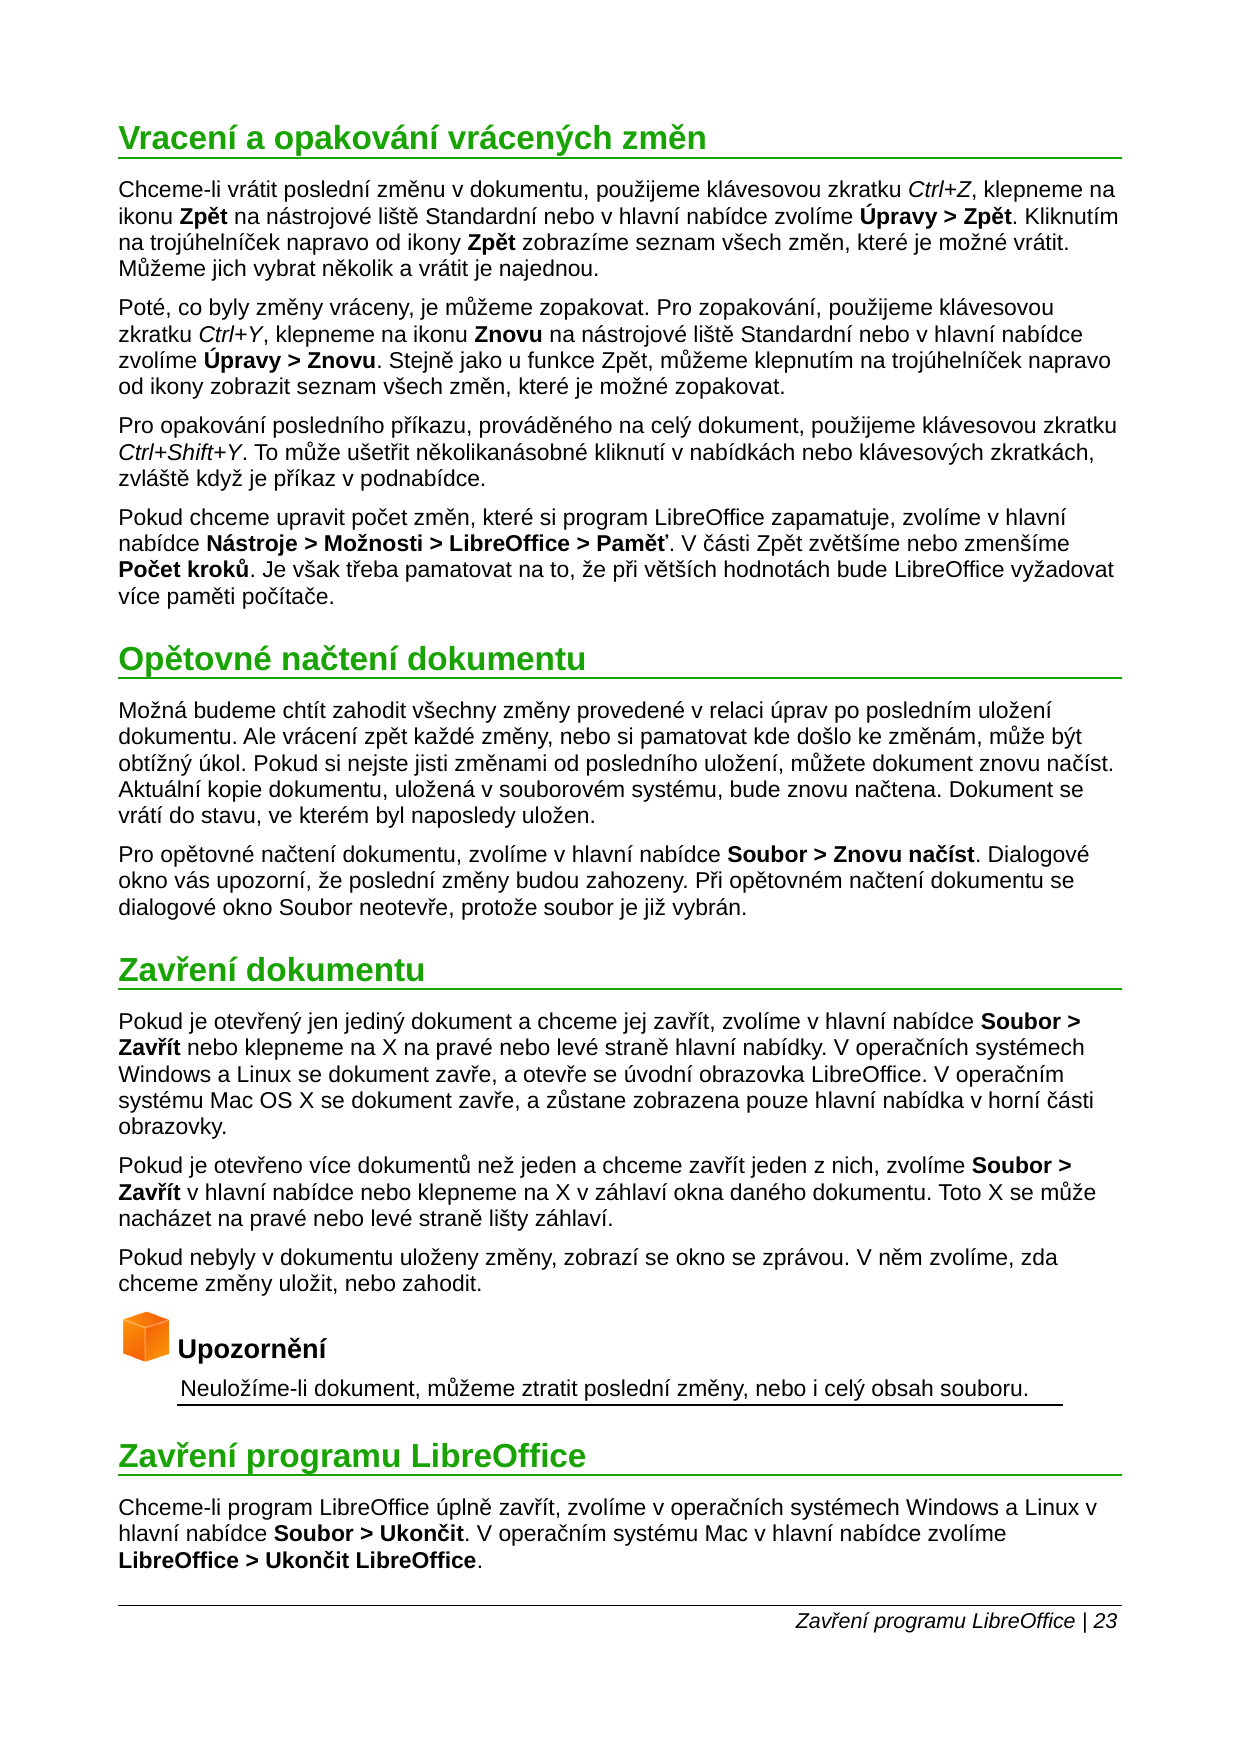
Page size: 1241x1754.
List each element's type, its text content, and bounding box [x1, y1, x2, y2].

text Neuložíme-li dokument, můžeme ztratit poslední změny, nebo i celý obsah souboru. [177, 1372, 1063, 1404]
subtitle Zavření dokumentu [118, 950, 1122, 988]
text Pokud chceme upravit počet změn, které si program LibreOffice zapamatuje, zvolíme v hlavní nabídce Nástroje > Možnosti > LibreOffice > Paměť. V části Zpět zvětšíme nebo zmenšíme Počet kroků. Je však třeba pamatovat na to, že při větších hodnotách bude LibreOffice vyžadovat více paměti počítače. [118, 504, 1122, 609]
subtitle Vracení a opakování vrácených změn [118, 118, 1122, 157]
picture [119, 1309, 173, 1364]
text Pro opakování posledního příkazu, prováděného na celý dokument, použijeme klávesovou zkratku Ctrl+Shift+Y. To může ušetřit několikanásobné kliknutí v nabídkách nebo klávesových zkratkách, zvláště když je příkaz v podnabídce. [118, 412, 1122, 491]
text Pokud je otevřený jen jediný dokument a chceme jej zavřít, zvolíme v hlavní nabídce Soubor > Zavřít nebo klepneme na X na pravé nebo levé straně hlavní nabídky. V operačních systémech Windows a Linux se dokument zavře, a otevře se úvodní obrazovka LibreOffice. V operačním systému Mac OS X se dokument zavře, a zůstane zobrazena pouze hlavní nabídka v horní části obrazovky. [118, 1008, 1122, 1140]
text Možná budeme chtít zahodit všechny změny provedené v relaci úprav po posledním uložení dokumentu. Ale vrácení zpět každé změny, nebo si pamatovat kde došlo ke změnám, může být obtížný úkol. Pokud si nejste jisti změnami od posledního uložení, můžete dokument znovu načíst. Aktuální kopie dokumentu, uložená v souborovém systému, bude znovu načtena. Dokument se vrátí do stavu, ve kterém byl naposledy uložen. [118, 697, 1122, 829]
text Pokud nebyly v dokumentu uloženy změny, zobrazí se okno se zprávou. V něm zvolíme, zda chceme změny uložit, nebo zahodit. [118, 1244, 1122, 1296]
text Pro opětovné načtení dokumentu, zvolíme v hlavní nabídce Soubor > Znovu načíst. Dialogové okno vás upozorní, že poslední změny budou zahozeny. Při opětovném načtení dokumentu se dialogové okno Soubor neotevře, protože soubor je již vybrán. [118, 841, 1122, 920]
subtitle Opětovné načtení dokumentu [118, 639, 1122, 677]
text Poté, co byly změny vráceny, je můžeme zopakovat. Pro zopakování, použijeme klávesovou zkratku Ctrl+Y, klepneme na ikonu Znovu na nástrojové liště Standardní nebo v hlavní nabídce zvolíme Úpravy > Znovu. Stejně jako u funkce Zpět, můžeme klepnutím na trojúhelníček napravo od ikony zobrazit seznam všech změn, které je možné zopakovat. [118, 294, 1122, 400]
text Chceme-li program LibreOffice úplně zavřít, zvolíme v operačních systémech Windows a Linux v hlavní nabídce Soubor > Ukončit. V operačním systému Mac v hlavní nabídce zvolíme LibreOffice > Ukončit LibreOffice. [118, 1494, 1122, 1573]
text Pokud je otevřeno více dokumentů než jeden a chceme zavřít jeden z nich, zvolíme Soubor > Zavřít v hlavní nabídce nebo klepneme na X v záhlaví okna daného dokumentu. Toto X se může nacházet na pravé nebo levé straně lišty záhlaví. [118, 1152, 1122, 1231]
subtitle Upozornění [173, 1309, 1122, 1364]
subtitle Zavření programu LibreOffice [118, 1436, 1122, 1474]
text Chceme-li vrátit poslední změnu v dokumentu, použijeme klávesovou zkratku Ctrl+Z, klepneme na ikonu Zpět na nástrojové liště Standardní nebo v hlavní nabídce zvolíme Úpravy > Zpět. Kliknutím na trojúhelníček napravo od ikony Zpět zobrazíme seznam všech změn, které je možné vrátit. Můžeme jich vybrat několik a vrátit je najednou. [118, 176, 1122, 282]
